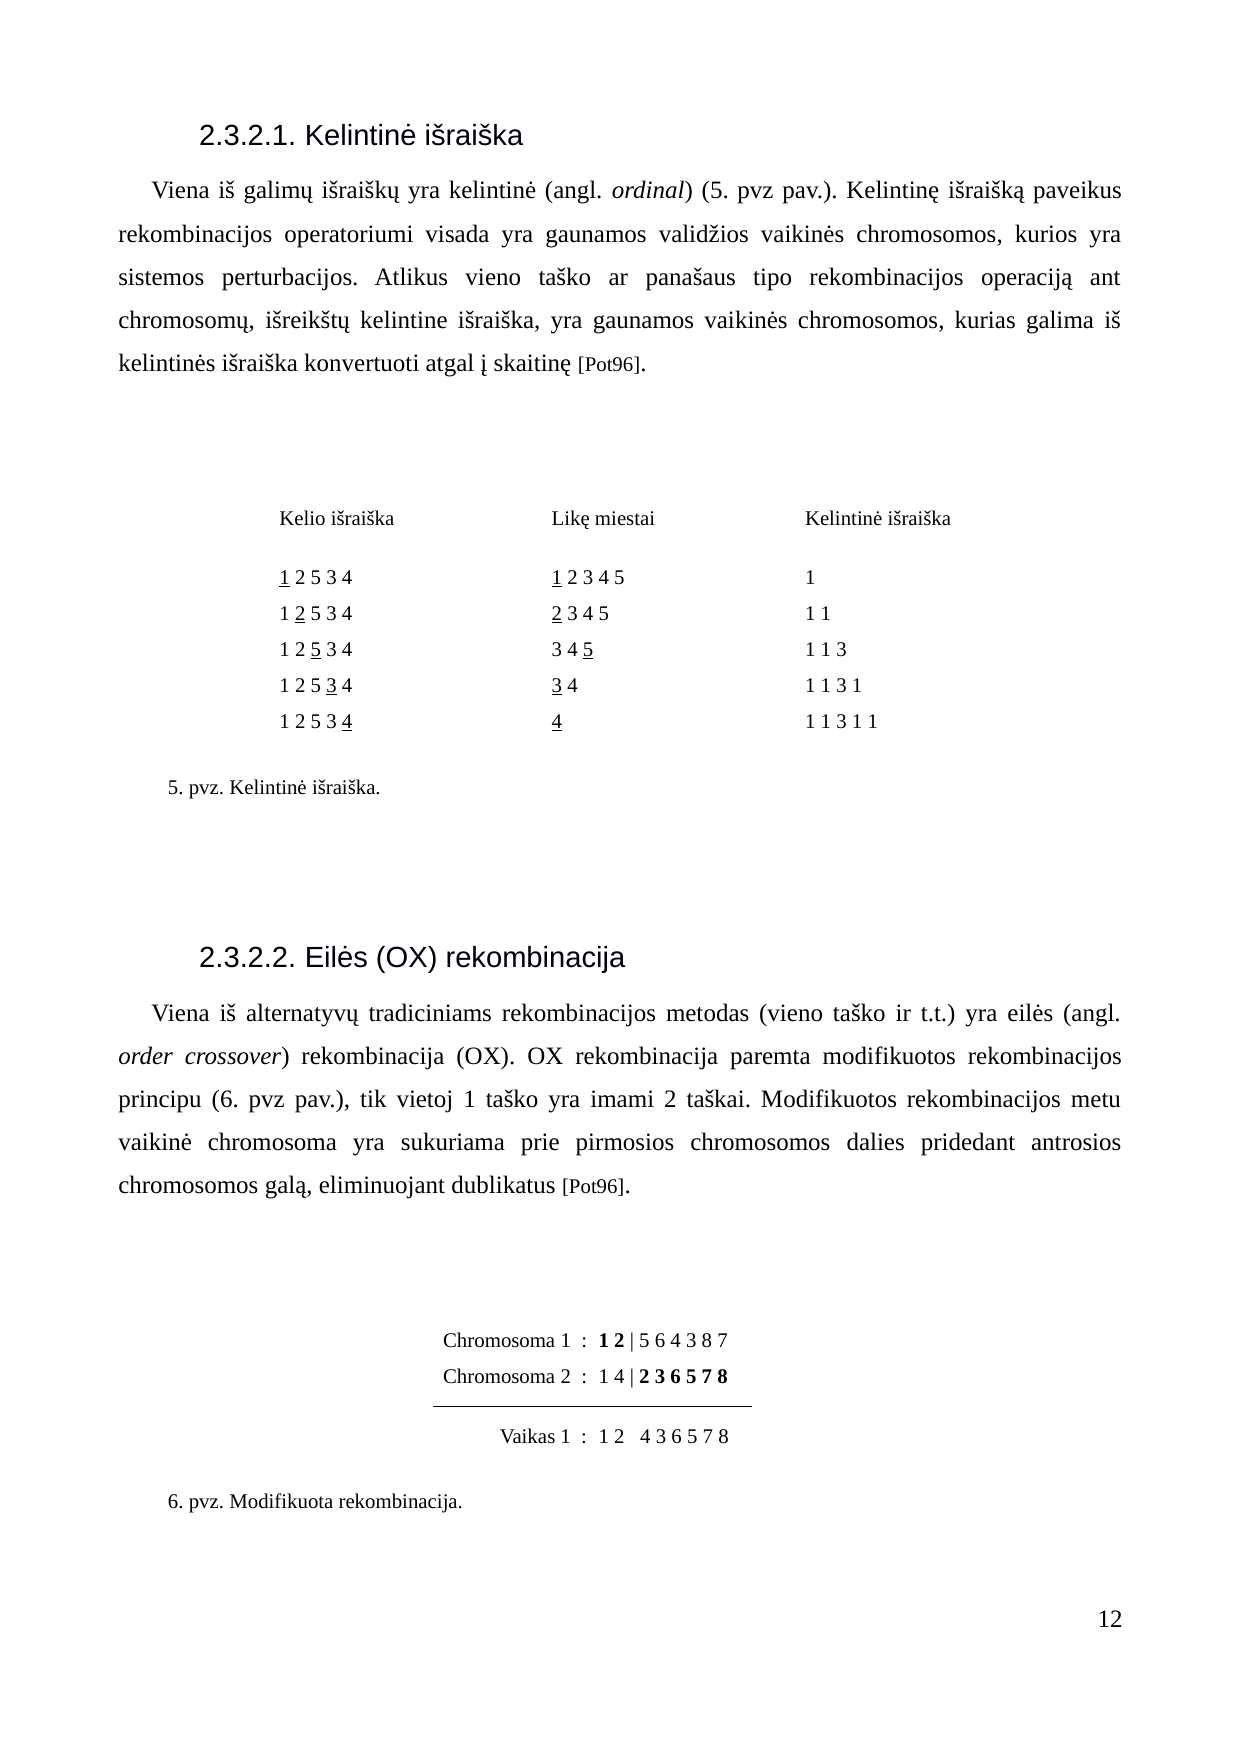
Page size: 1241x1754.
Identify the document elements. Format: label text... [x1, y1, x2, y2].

subtitle Eilės (OX) rekombinacija [118, 940, 1122, 974]
text Viena iš galimų išraiškų yra kelintinė (angl. ordinal) (5 pav.). Kelintinę išraišką paveikus rekombinacijos operatoriumi visada yra gaunamos validžios vaikinės chromosomos, kurios yra sistemos perturbacijos. Atlikus vieno taško ar panašaus tipo rekombinacijos operaciją ant chromosomų, išreikštų kelintine išraiška, yra gaunamos vaikinės chromosomos, kurias galima iš kelintinės išraiška konvertuoti atgal į skaitinę [Pot96]. [118, 176, 1122, 377]
table_cell [124, 1406, 433, 1465]
table_header Likę miestai [546, 488, 799, 547]
table_header [118, 482, 1122, 757]
table_header Kelintinė išraiška [799, 488, 1116, 547]
table_cell 1 2 3 4 5 2 3 4 5 3 4 5 3 4 4 [546, 548, 799, 751]
table_cell Modifikuota rekombinacija. [118, 1471, 1122, 1532]
table_cell 1 2 4 3 6 5 7 8 [593, 1407, 752, 1465]
text Viena iš alternatyvų tradiciniams rekombinacijos metodas (vieno taško ir t.t.) yra eilės (angl. order crossover) rekombinacija (OX). OX rekombinacija paremta modifikuotos rekombinacijos principu (6 pav.), tik vietoj 1 taško yra imami 2 taškai. Modifikuotos rekombinacijos metu vaikinė chromosoma yra sukuriama prie pirmosios chromosomos dalies pridedant antrosios chromosomos galą, eliminuojant dublikatus [Pot96]. [118, 998, 1122, 1199]
table_header Kelio išraiška [273, 488, 546, 547]
table_header Chromosoma 1 : Chromosoma 2 : [433, 1310, 592, 1406]
table_cell [124, 548, 273, 751]
table_header [124, 488, 273, 547]
table_header [118, 1305, 1122, 1471]
table_cell 1 2 5 3 4 1 2 5 3 4 1 2 5 3 4 1 2 5 3 4 1 2 5 3 4 [273, 548, 546, 751]
subtitle Kelintinė išraiška [118, 118, 1122, 152]
table_header [752, 1310, 1116, 1406]
table_cell Kelintinė išraiška. [118, 757, 1122, 817]
table_header 1 2 | 5 6 4 3 8 7 1 4 | 2 3 6 5 7 8 [593, 1310, 752, 1406]
table_header [124, 1310, 433, 1406]
table_cell Vaikas 1 : [433, 1407, 592, 1465]
table_cell [752, 1406, 1116, 1465]
table_cell 1 1 1 1 1 3 1 1 3 1 1 1 3 1 1 [799, 548, 1116, 751]
